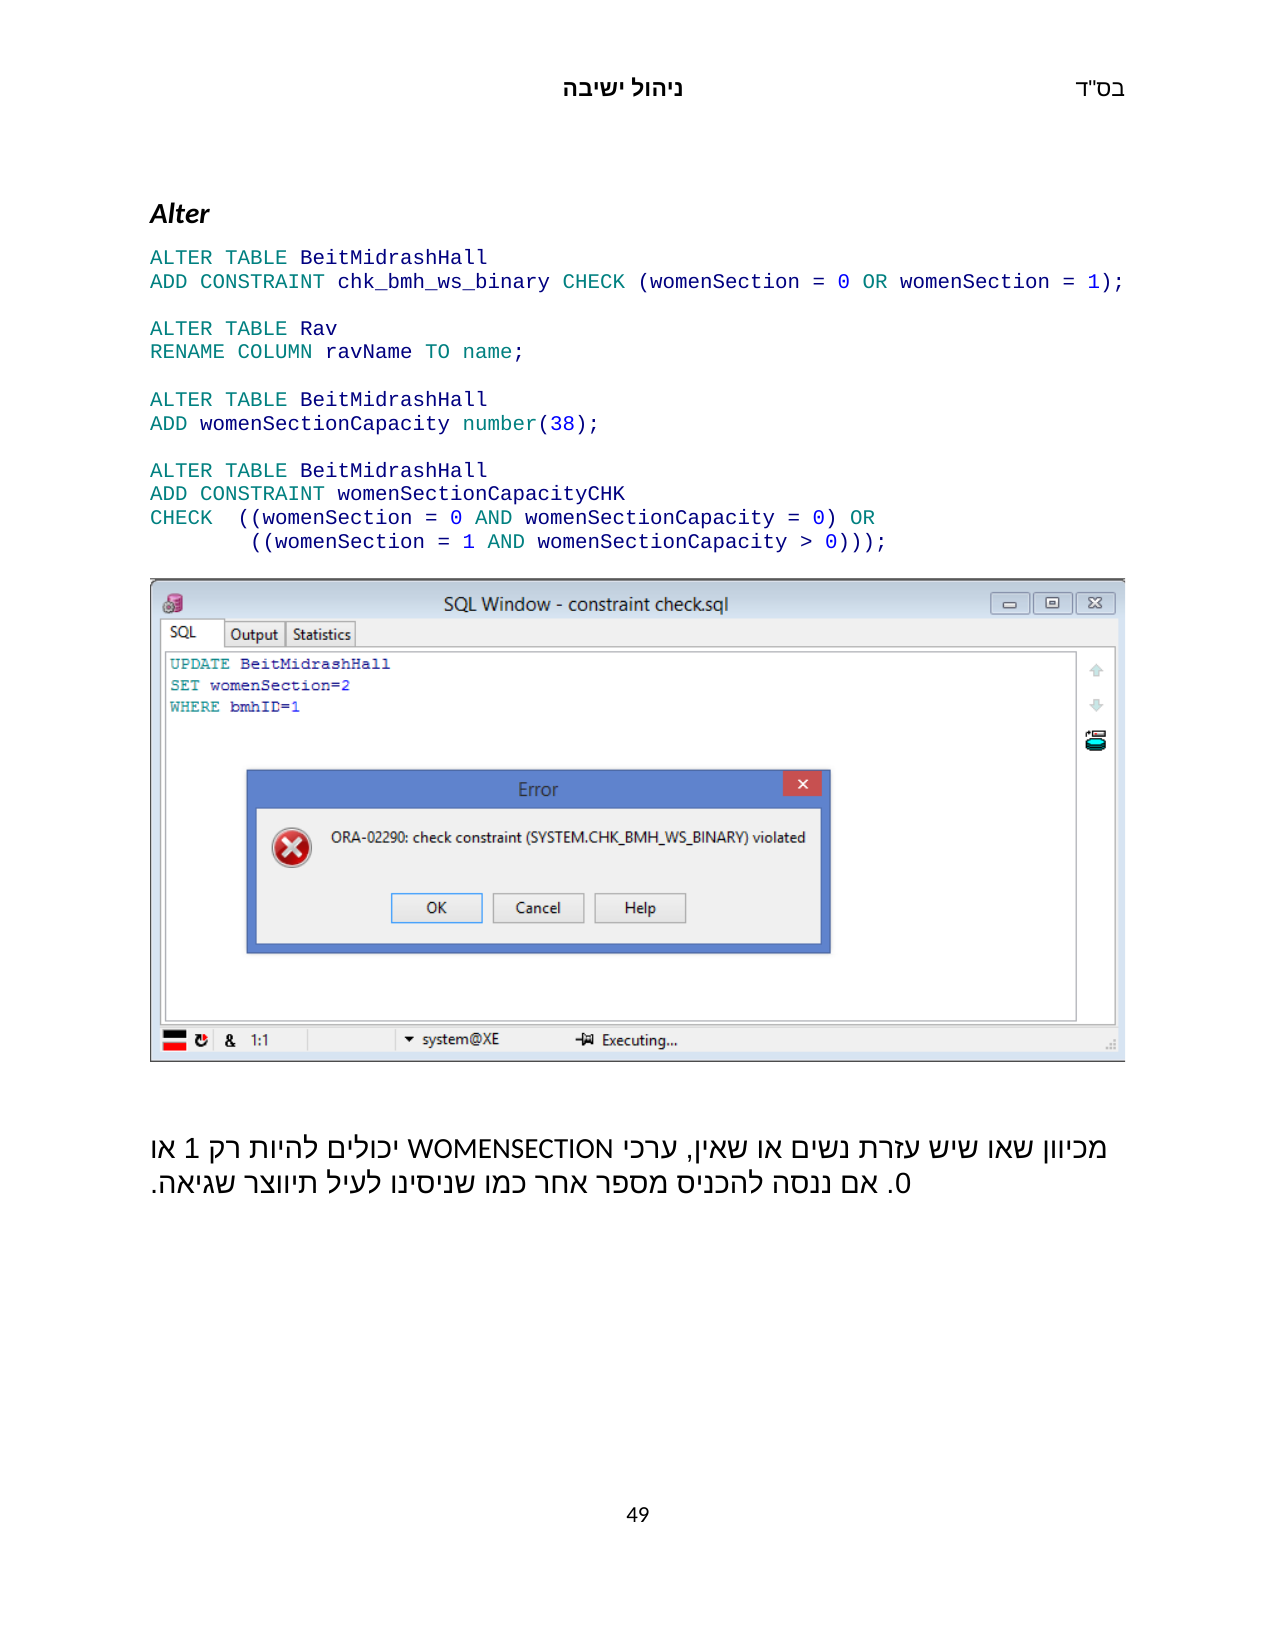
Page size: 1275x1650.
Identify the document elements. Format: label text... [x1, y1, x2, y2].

text ADD CONSTRAINT womenSectionCapacityCHK [150, 483, 1125, 507]
text ALTER TABLE BeitMidrashHall [150, 460, 1125, 483]
text ALTER TABLE BeitMidrashHall [150, 247, 1125, 271]
text ALTER TABLE BeitMidrashHall [150, 389, 1125, 412]
text CHECK ((womenSection = 0 AND womenSectionCapacity = 0) OR [150, 507, 1125, 531]
text ALTER TABLE Rav [150, 318, 1125, 342]
text Alter [150, 195, 1125, 230]
text ((womenSection = 1 AND womenSectionCapacity > 0))); [150, 531, 1125, 554]
text מכיוון שאו שיש עזרת נשים או שאין, ערכי WOMENSECTION יכולים להיות רק 1 או 0. אם ננסה להכניס מספר אחר כמו שניסינו לעיל תיווצר שגיאה. [150, 1130, 1125, 1199]
text RENAME COLUMN ravName TO name; [150, 342, 1125, 365]
text ADD womenSectionCapacity number(38); [150, 412, 1125, 436]
text ADD CONSTRAINT chk_bmh_ws_binary CHECK (womenSection = 0 OR womenSection = 1); [150, 271, 1125, 294]
